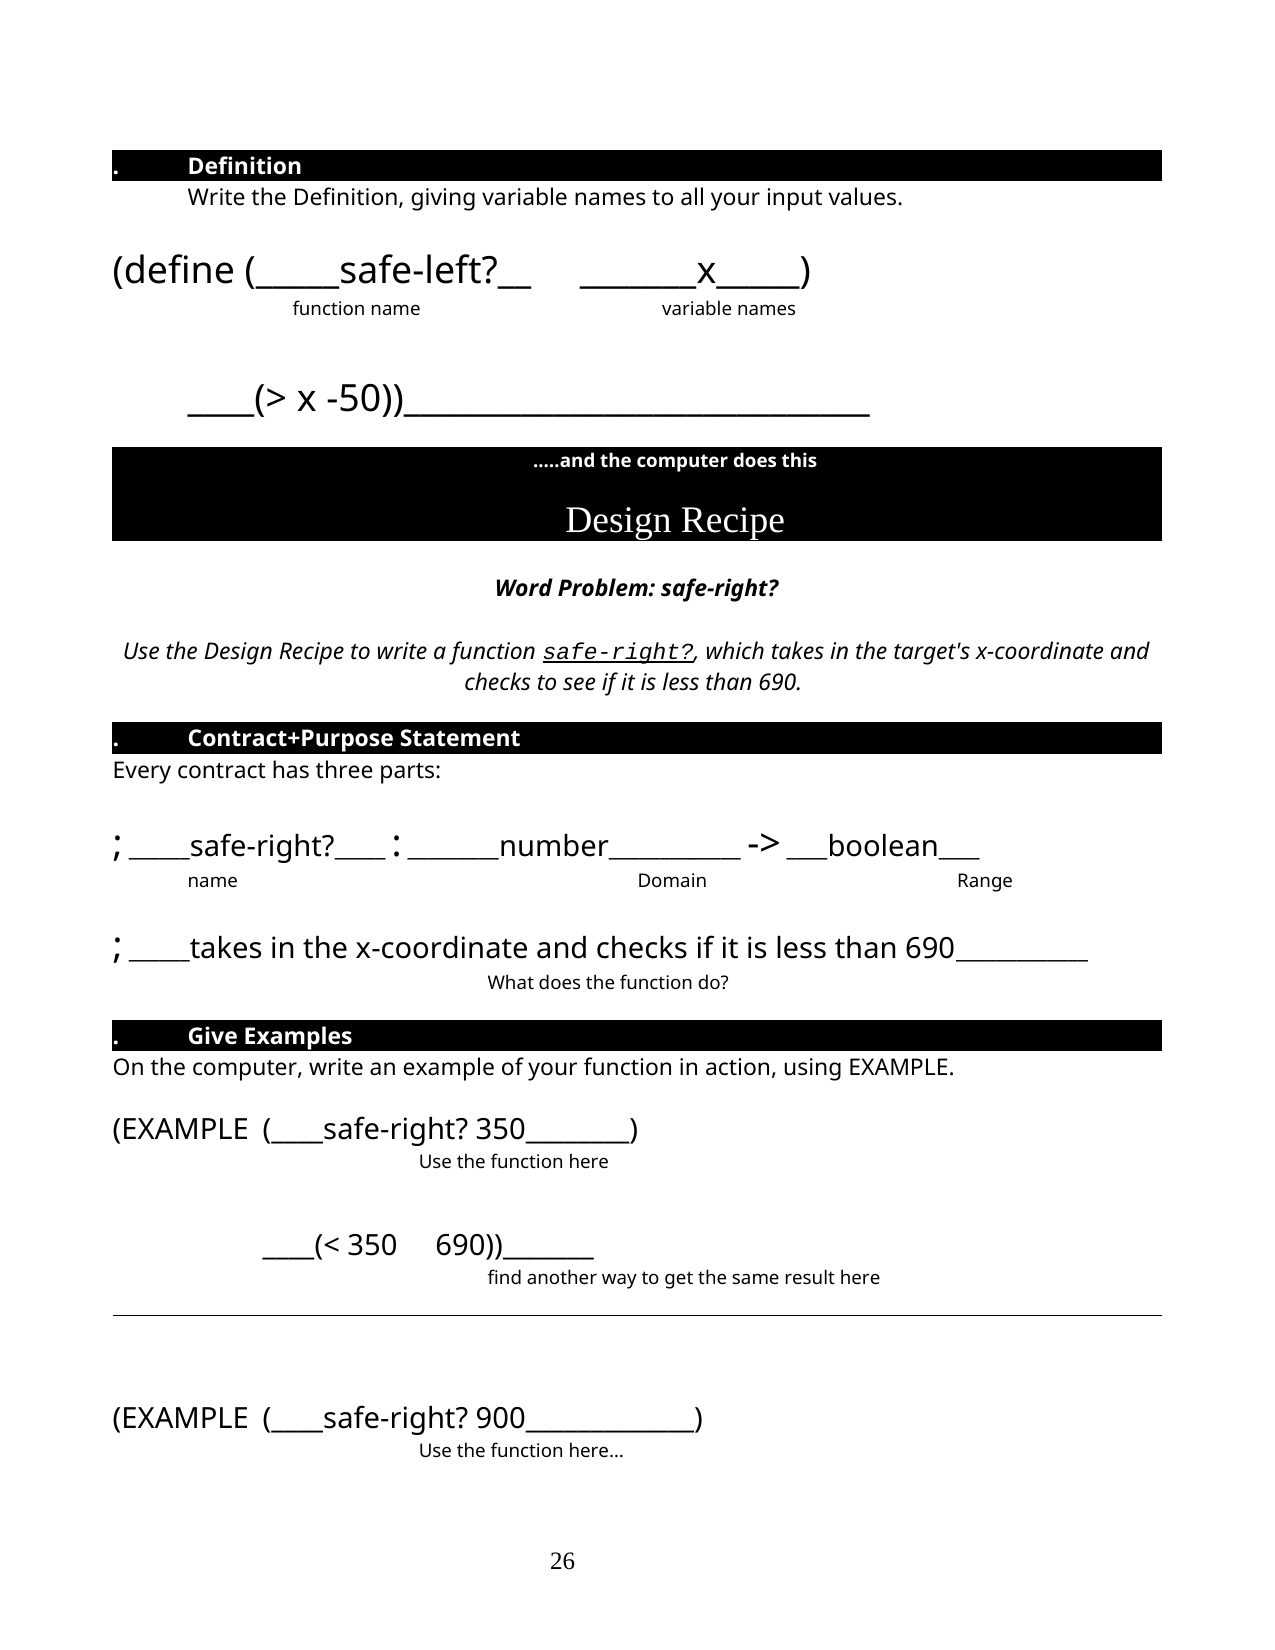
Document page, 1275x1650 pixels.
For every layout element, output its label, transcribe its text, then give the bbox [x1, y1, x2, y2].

text Use the function here… [337, 1437, 1162, 1463]
text Every contract has three parts: [112, 754, 1162, 785]
text name Domain Range [112, 867, 1162, 893]
text find another way to get the same result here [487, 1264, 1162, 1290]
text What does the function do? [112, 969, 1162, 995]
text Use the Design Recipe to write a function safe-right?, which takes in the target's x-coordinate and checks to see if it is less than 690. [112, 635, 1162, 697]
text ____(> x -50))____________________________ [112, 371, 1162, 422]
text Word Problem: safe-right? [112, 572, 1162, 603]
text Use the function here [337, 1148, 1162, 1173]
text (EXAMPLE (____safe-right? 900_____________) [112, 1398, 1162, 1437]
list Write the Definition, giving variable names to all your input values. [150, 181, 1162, 212]
subtitle Definition [112, 150, 1162, 181]
text ; ______safe-right?_____ : _________number_____________ -> ____boolean____ [112, 816, 1162, 867]
text ; ______takes in the x-coordinate and checks if it is less than 690_____________ [112, 918, 1162, 969]
text On the computer, write an example of your function in action, using EXAMPLE. [112, 1051, 1162, 1082]
subtitle Design Recipe [112, 498, 1162, 541]
text function name variable names [112, 295, 1162, 320]
subtitle ..…and the computer does this [112, 447, 1162, 473]
text (define (_____safe-left?__ _______x_____) [112, 244, 1162, 295]
text ____(< 350 690))_______ [187, 1224, 1162, 1264]
text (EXAMPLE (____safe-right? 350________) [112, 1108, 1162, 1148]
subtitle Contract+Purpose Statement [112, 722, 1162, 754]
subtitle Give Examples [112, 1020, 1162, 1051]
